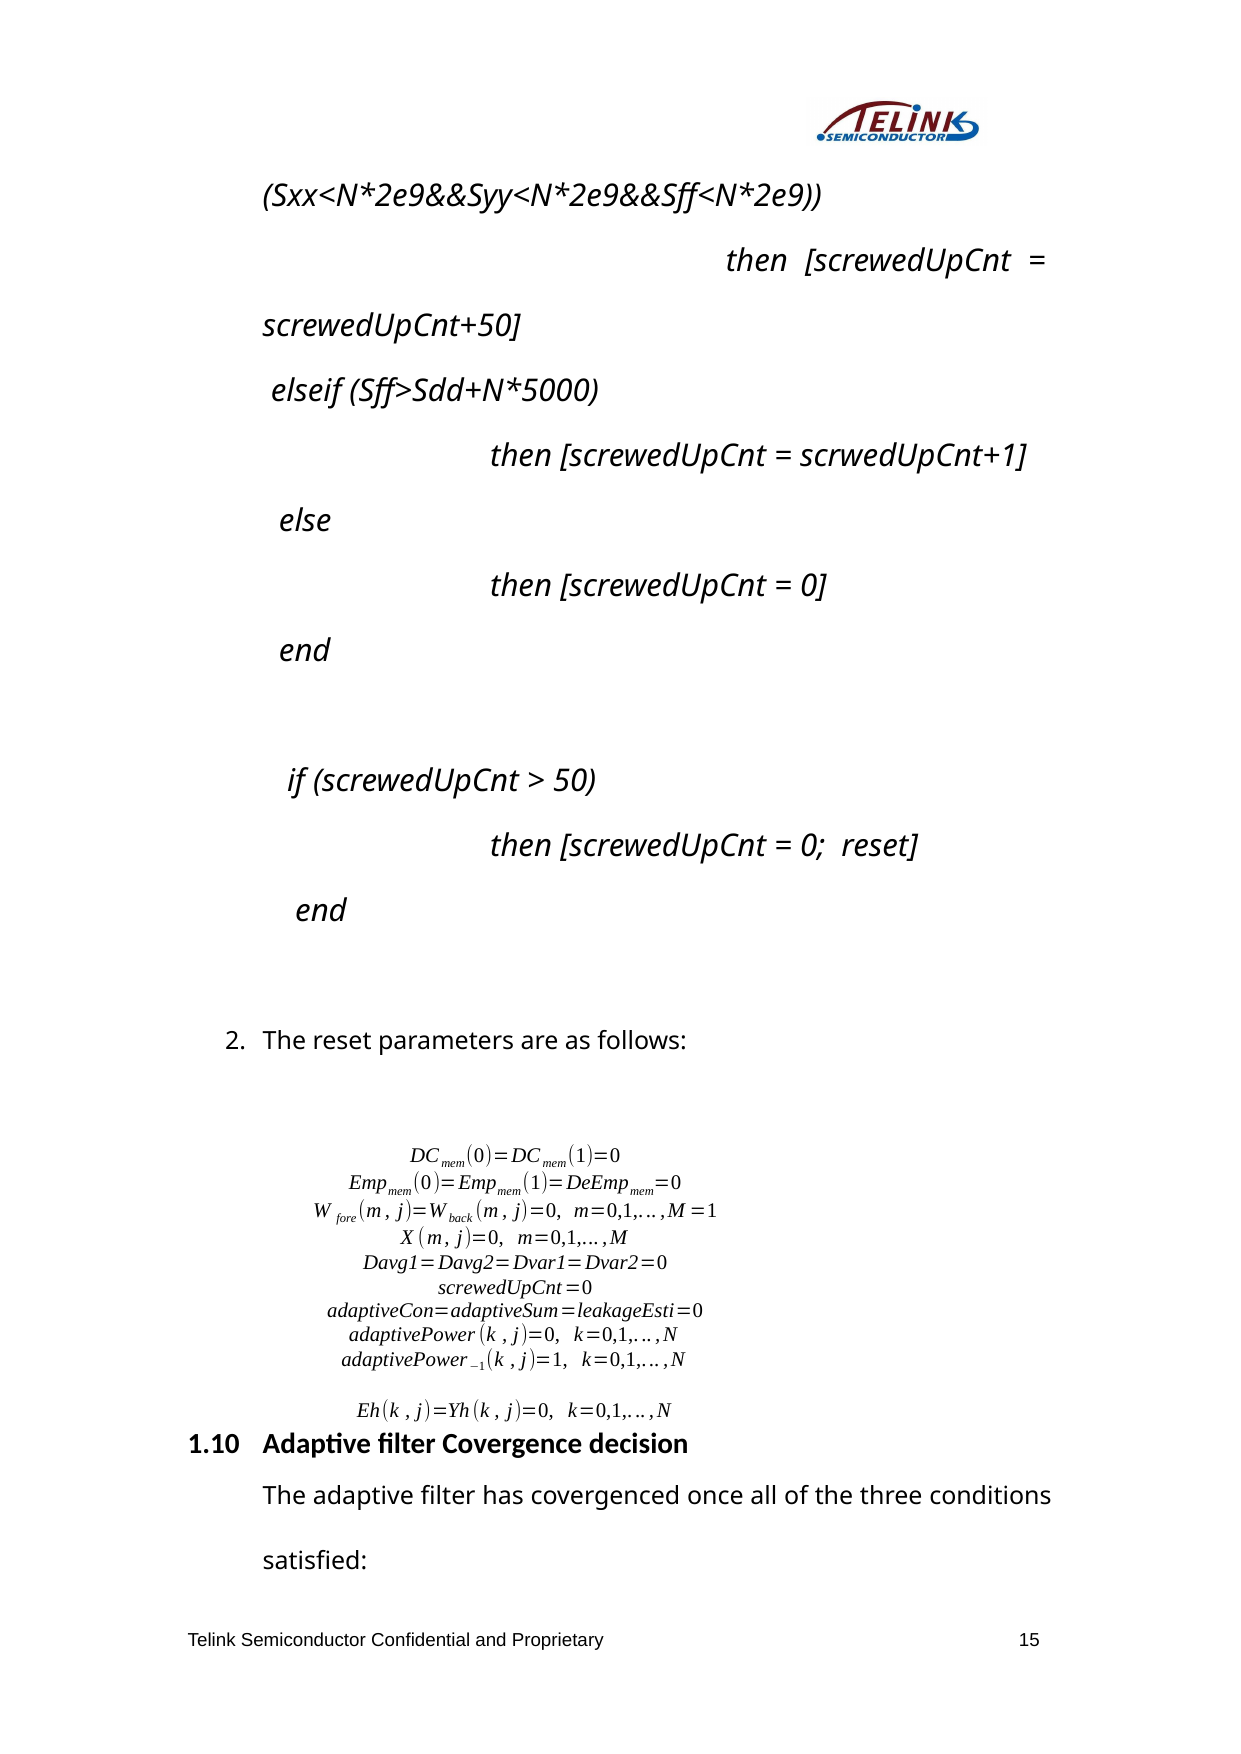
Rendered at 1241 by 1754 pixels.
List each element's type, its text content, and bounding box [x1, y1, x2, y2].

list end [225, 617, 1053, 682]
list if (screwedUpCnt > 50) [225, 747, 1053, 812]
list The adaptive filter has covergenced once all of the three conditions satisfied: [225, 1462, 1053, 1592]
list elseif (Sff>Sdd+N*5000) [225, 357, 1053, 422]
list else [225, 487, 1053, 552]
list end [225, 877, 1053, 942]
picture [806, 97, 988, 146]
list then [screwedUpCnt = scrwedUpCnt+1] [225, 422, 1053, 487]
subtitle Adaptive filter Covergence decision [187, 1430, 1053, 1462]
list then [screwedUpCnt = screwedUpCnt+50] [225, 227, 1053, 357]
list then [screwedUpCnt = 0; reset] [225, 812, 1053, 877]
list The reset parameters are as follows: [225, 1007, 1053, 1072]
list then [screwedUpCnt = 0] [225, 552, 1053, 617]
list (Sxx<N*2e9&&Syy<N*2e9&&Sff<N*2e9)) [225, 162, 1053, 227]
